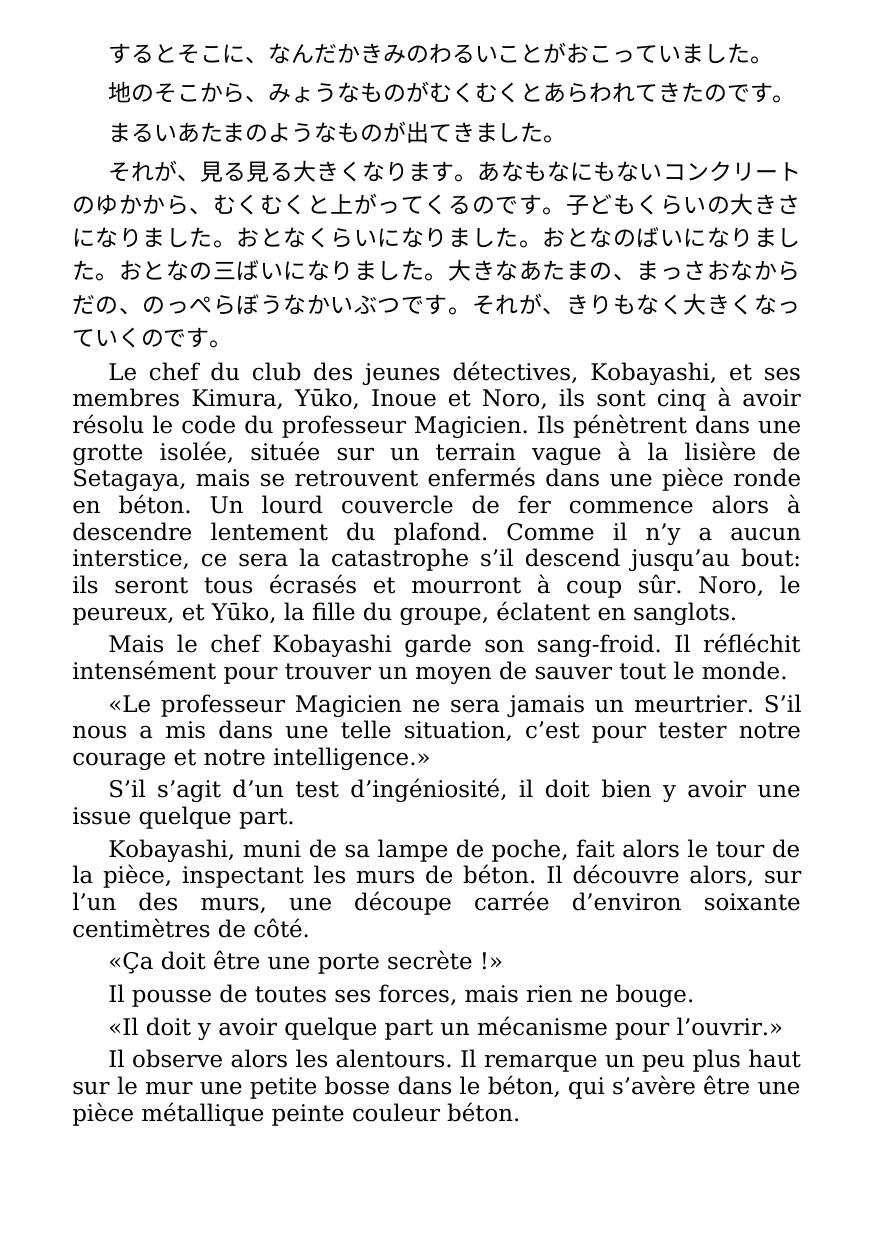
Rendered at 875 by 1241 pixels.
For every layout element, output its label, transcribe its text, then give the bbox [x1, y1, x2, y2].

text Le chef du club des jeunes détectives, Kobayashi, et ses membres Kimura, Yūko, Inoue et Noro, ils sont cinq à avoir résolu le code du professeur Magicien. Ils pénètrent dans une grotte isolée, située sur un terrain vague à la lisière de Setagaya, mais se retrouvent enfermés dans une pièce ronde en béton. Un lourd couvercle de fer commence alors à descendre lentement du plafond. Comme il n’y a aucun interstice, ce sera la catastrophe s’il descend jusqu’au bout: ils seront tous écrasés et mourront à coup sûr. Noro, le peureux, et Yūko, la fille du groupe, éclatent en sanglots. [72, 359, 802, 626]
text «Ça doit être une porte secrète !» [72, 948, 802, 975]
text 地のそこから、みょうなものがむくむくとあらわれてきたのです。 [72, 75, 802, 108]
text それが、見る見る大きくなります。あなもなにもないコンクリートのゆかから、むくむくと上がってくるのです。子どもくらいの大きさになりました。おとなくらいになりました。おとなのばいになりました。おとなの三ばいになりました。大きなあたまの、まっさおなからだの、のっぺらぼうなかいぶつです。それが、きりもなく大きくなっていくのです。 [72, 153, 802, 353]
text «Le professeur Magicien ne sera jamais un meurtrier. S’il nous a mis dans une telle situation, c’est pour tester notre courage et notre intelligence.» [72, 691, 802, 771]
text «Il doit y avoir quelque part un mécanisme pour l’ouvrir.» [72, 1014, 802, 1040]
text Kobayashi, muni de sa lampe de poche, fait alors le tour de la pièce, inspectant les murs de béton. Il découvre alors, sur l’un des murs, une découpe carrée d’environ soixante centimètres de côté. [72, 836, 802, 943]
text Il pousse de toutes ses forces, mais rien ne bouge. [72, 981, 802, 1008]
text Il observe alors les alentours. Il remarque un peu plus haut sur le mur une petite bosse dans le béton, qui s’avère être une pièce métallique peinte couleur béton. [72, 1046, 802, 1126]
text S’il s’agit d’un test d’ingéniosité, il doit bien y avoir une issue quelque part. [72, 777, 802, 830]
text まるいあたまのようなものが出てきました。 [72, 114, 802, 148]
text するとそこに、なんだかきみのわるいことがおこっていました。 [72, 36, 802, 69]
text Mais le chef Kobayashi garde son sang-froid. Il réfléchit intensément pour trouver un moyen de sauver tout le monde. [72, 631, 802, 685]
